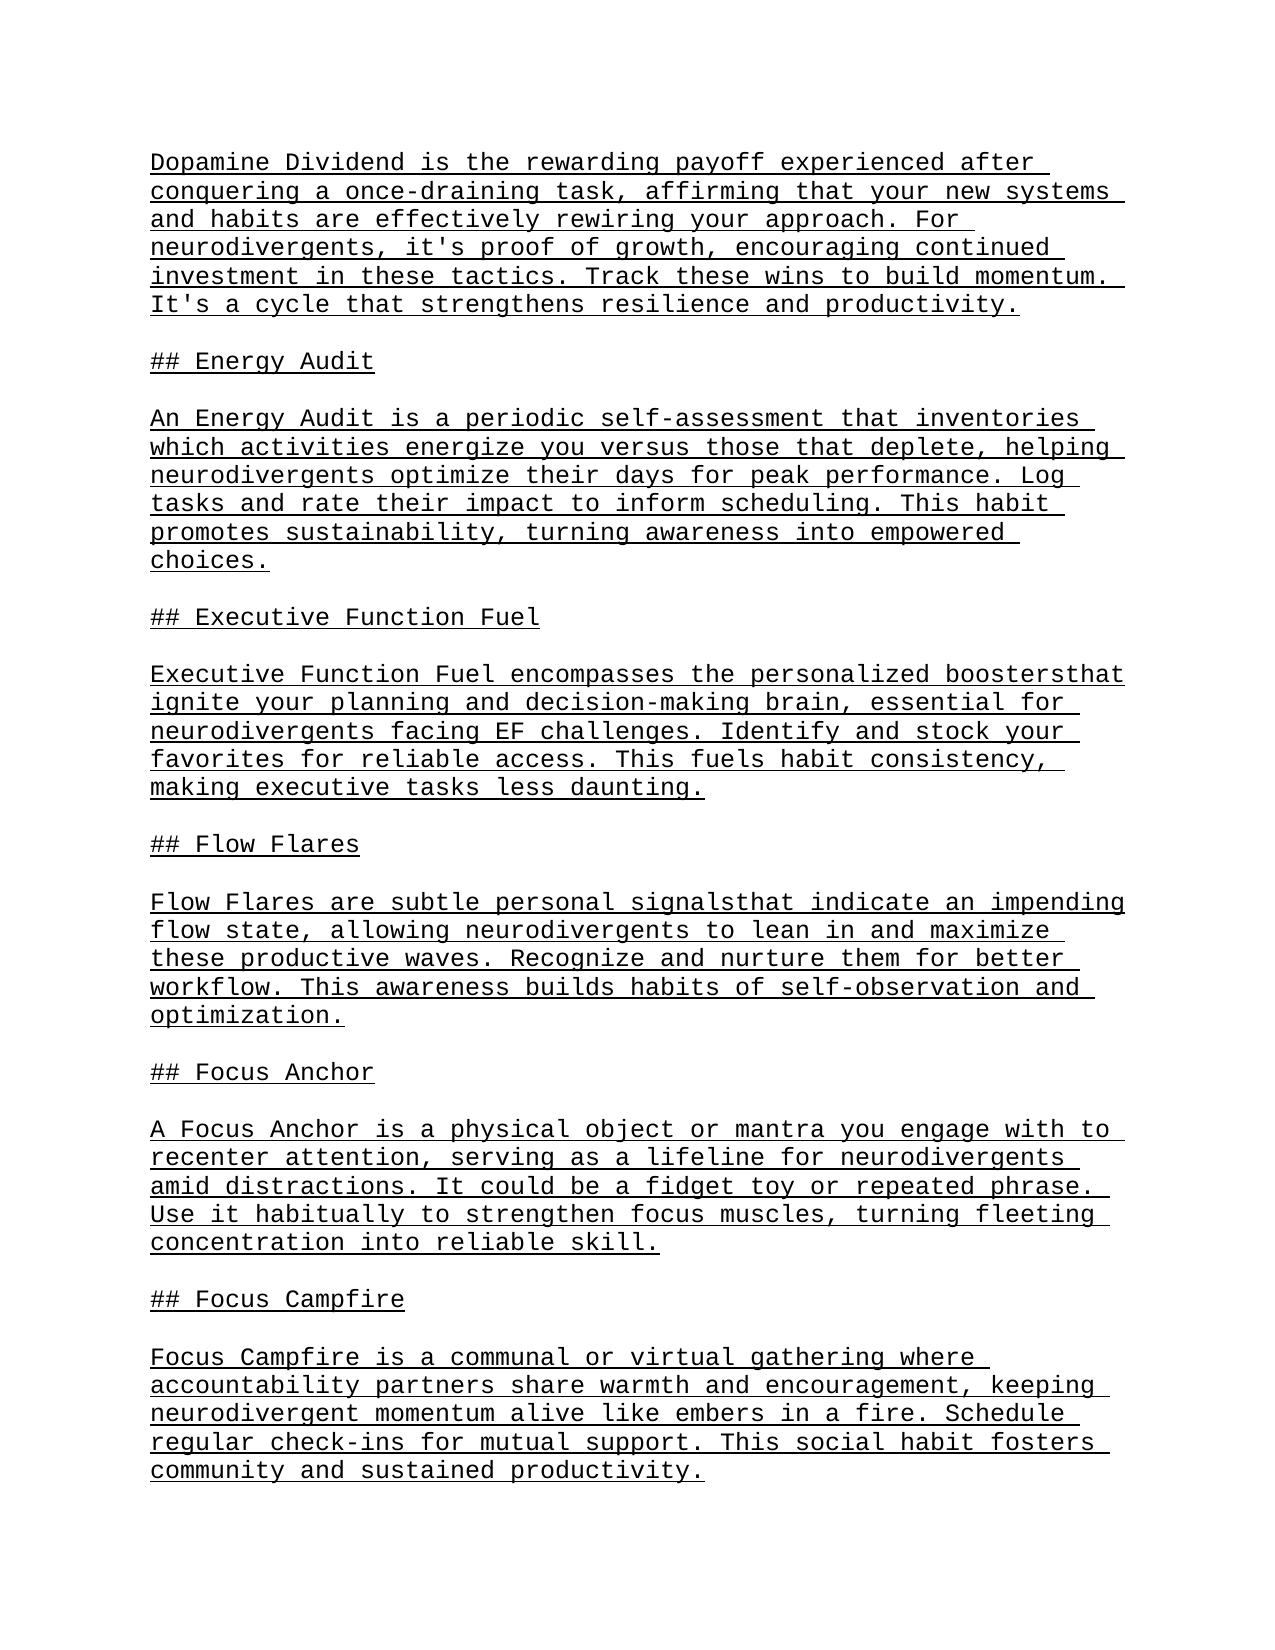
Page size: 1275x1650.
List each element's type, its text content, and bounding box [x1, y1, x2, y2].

text recenter attention, serving as a lifeline for neurodivergents amid distractions. It could be a fidget toy or repeated phrase. Use it habitually to strengthen focus muscles, turning fleeting concentration into reliable skill. [150, 1141, 1125, 1258]
text Flow Flares are subtle personal signalsthat indicate an impending [150, 889, 1125, 912]
text ## Energy Audit [150, 349, 1125, 377]
text It's a cycle that strengthens resilience and productivity. [150, 288, 1125, 320]
text flow state, allowing neurodivergents to lean in and maximize these productive waves. Recognize and nurture them for better workflow. This awareness builds habits of self-observation and optimization. [150, 914, 1125, 1031]
text ## Executive Function Fuel [150, 604, 1125, 633]
text ## Flow Flares [150, 832, 1125, 860]
text ## Focus Campfire [150, 1287, 1125, 1315]
text Dopamine Dividend is the rewarding payoff experienced after conquering a once-draining task, affirming that your new systems [150, 150, 1125, 201]
text Focus Campfire is a communal or virtual gathering where accountability partners share warmth and encouragement, keeping neurodivergent momentum alive like embers in a fire. Schedule regular check-ins for mutual support. This social habit fosters community and sustained productivity. [150, 1344, 1125, 1486]
text A Focus Anchor is a physical object or mantra you engage with to [150, 1117, 1125, 1140]
text ## Focus Anchor [150, 1059, 1125, 1088]
text ignite your planning and decision-making brain, essential for neurodivergents facing EF challenges. Identify and stock your favorites for reliable access. This fuels habit consistency, making executive tasks less daunting. [150, 686, 1125, 803]
text and habits are effectively rewiring your approach. For neurodivergents, it's proof of growth, encouraging continued investment in these tactics. Track these wins to build momentum. [150, 203, 1125, 286]
text Executive Function Fuel encompasses the personalized boostersthat [150, 662, 1125, 685]
text An Energy Audit is a periodic self-assessment that inventories which activities energize you versus those that deplete, helping [150, 406, 1125, 457]
text neurodivergents optimize their days for peak performance. Log tasks and rate their impact to inform scheduling. This habit promotes sustainability, turning awareness into empowered choices. [150, 459, 1125, 576]
